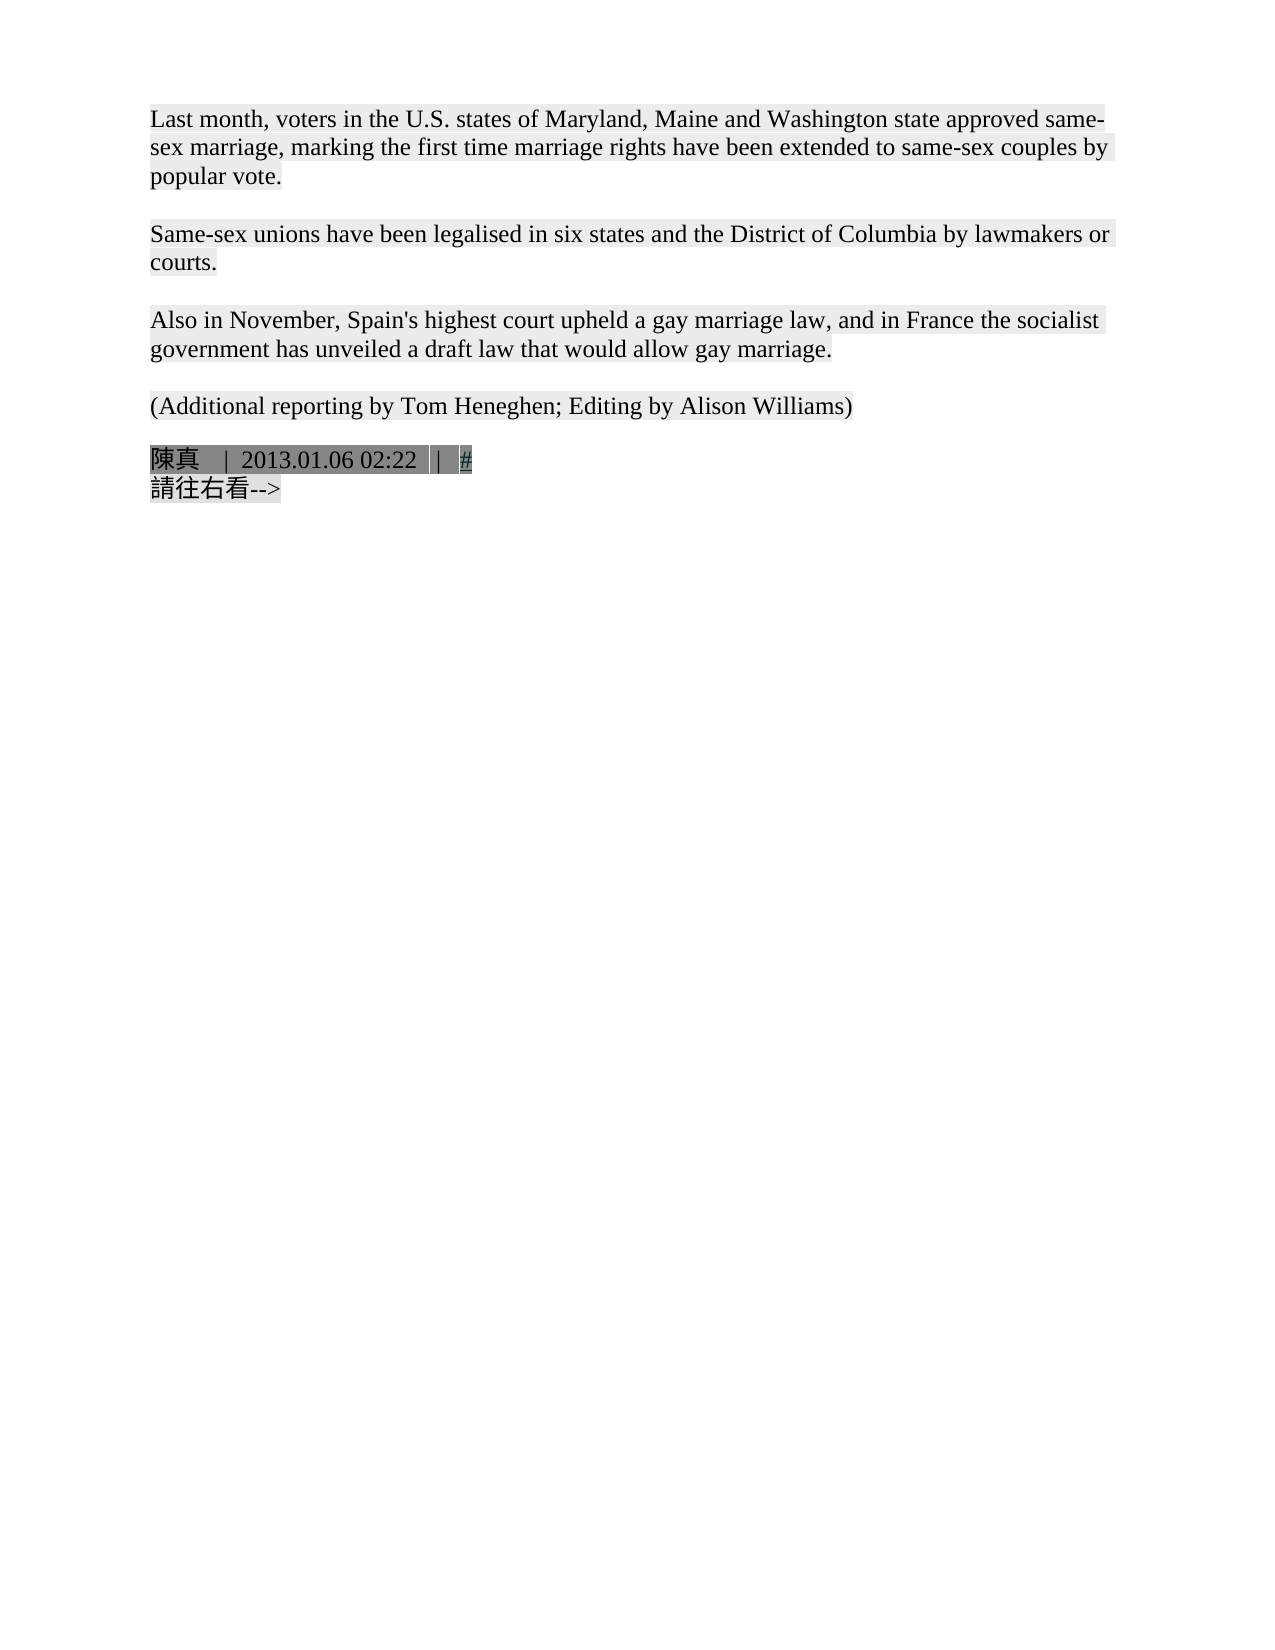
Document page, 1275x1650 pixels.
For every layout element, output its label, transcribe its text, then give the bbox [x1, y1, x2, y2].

text 陳真 | 2013.01.06 02:22 | # [150, 445, 1125, 474]
text 請往右看--> [150, 474, 1125, 503]
text Last month, voters in the U.S. states of Maryland, Maine and Washington state approved same-sex marriage, marking the first time marriage rights have been extended to same-sex couples by popular vote. Same-sex unions have been legalised in six states and the District of Columbia by lawmakers or courts. Also in November, Spain's highest court upheld a gay marriage law, and in France the socialist government has unveiled a draft law that would allow gay marriage. (Additional reporting by Tom Heneghen; Editing by Alison Williams) [150, 75, 1125, 420]
